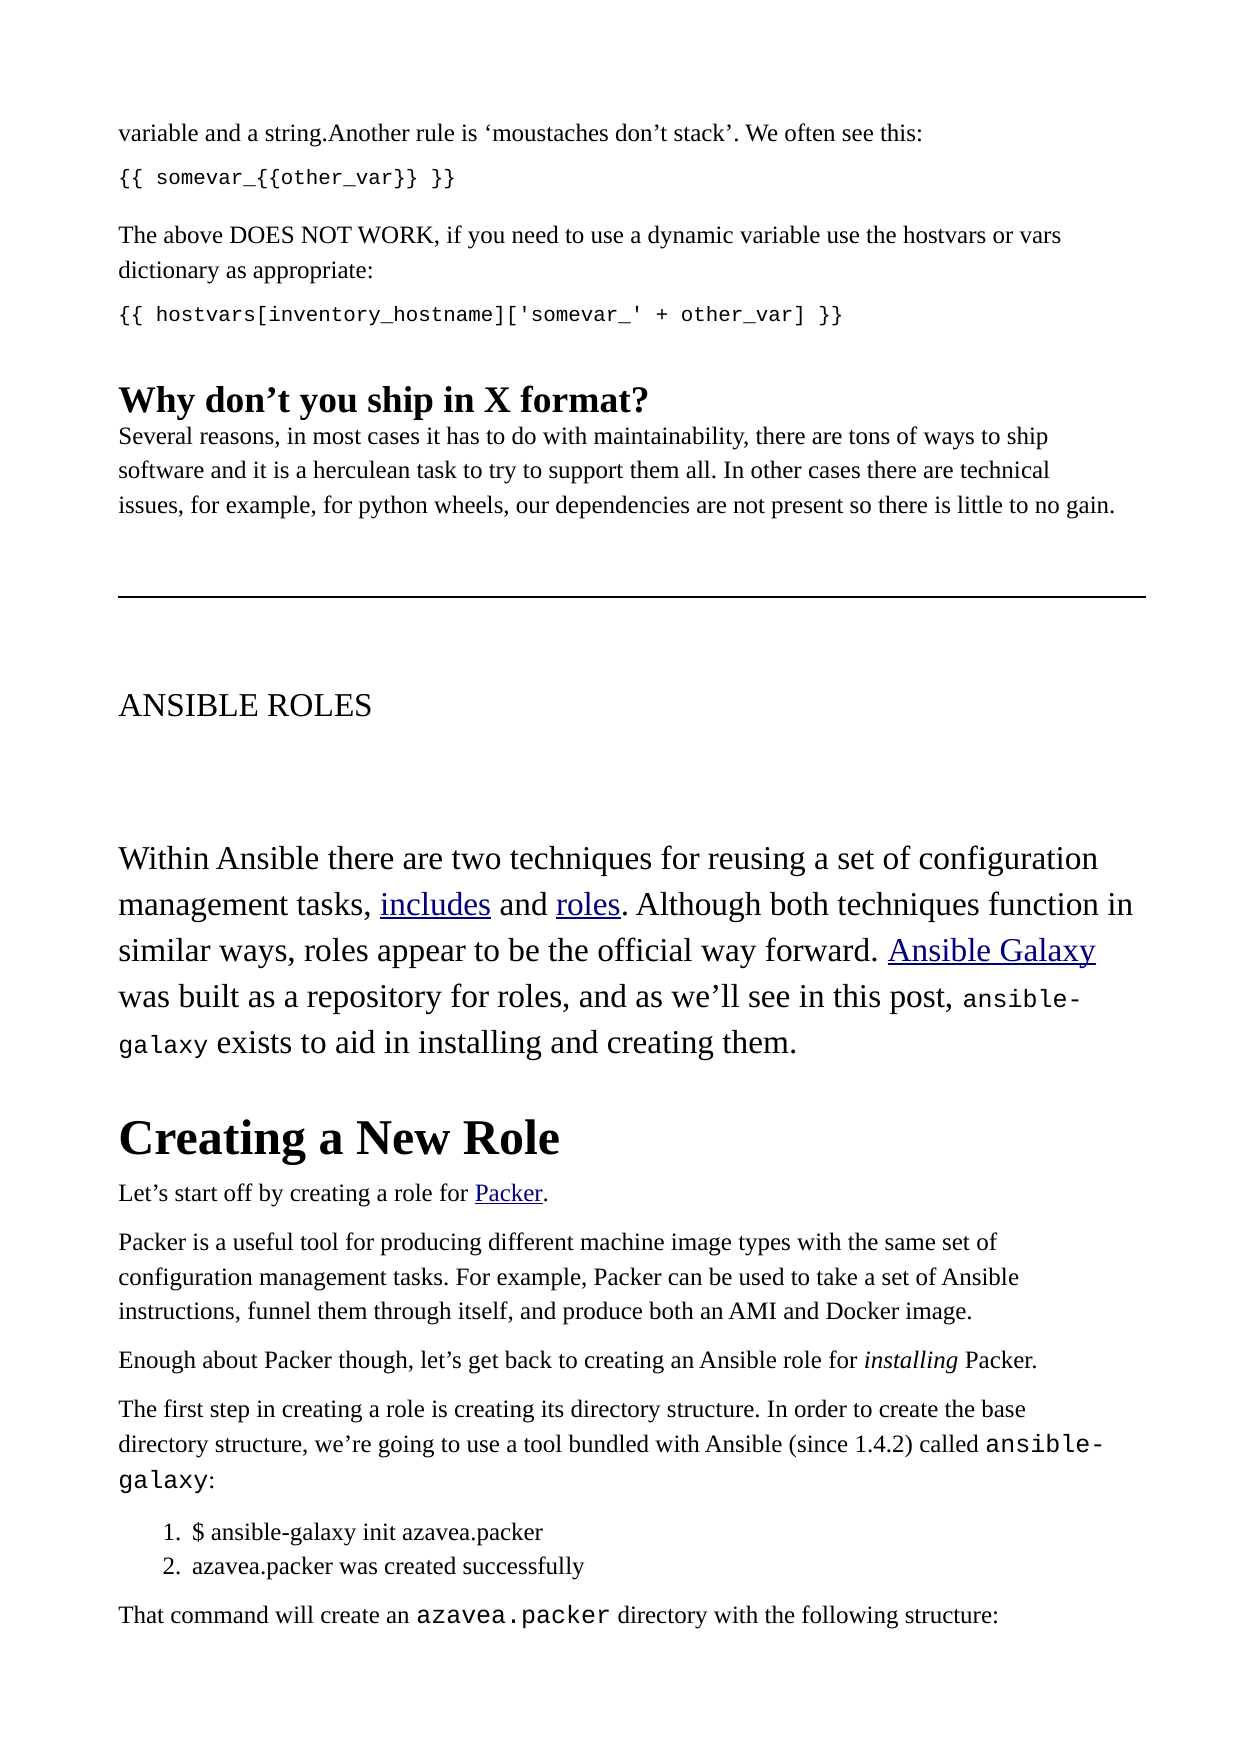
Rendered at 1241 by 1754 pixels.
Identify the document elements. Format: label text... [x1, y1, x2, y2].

list azavea.packer was created successfully [162, 1551, 1122, 1580]
text Several reasons, in most cases it has to do with maintainability, there are tons of ways to ship software and it is a herculean task to try to support them all. In other cases there are technical issues, for example, for python wheels, our dependencies are not present so there is little to no gain. [118, 421, 1122, 519]
subtitle Why don’t you ship in X format? [118, 378, 1122, 421]
text Within Ansible there are two techniques for reusing a set of configuration management tasks, includes and roles. Although both techniques function in similar ways, roles appear to be the official way forward. Ansible Galaxy was built as a repository for roles, and as we’ll see in this post, ansible-galaxy exists to aid in installing and creating them. [118, 838, 1146, 1061]
subtitle Creating a New Role [118, 1108, 1122, 1166]
text Packer is a useful tool for producing different machine image types with the same set of configuration management tasks. For example, Packer can be used to take a set of Ansible instructions, funnel them through itself, and produce both an AMI and Docker image. [118, 1227, 1122, 1325]
text Let’s start off by creating a role for Packer. [118, 1178, 1122, 1207]
text {{ somevar_{{other_var}} }} [118, 167, 1122, 191]
text Enough about Packer though, let’s get back to creating an Ansible role for installing Packer. [118, 1345, 1122, 1374]
text variable and a string.Another rule is ‘moustaches don’t stack’. We often see this: [118, 118, 1122, 147]
text {{ hostvars[inventory_hostname]['somevar_' + other_var] }} [118, 304, 1122, 327]
list $ ansible-galaxy init azavea.packer [162, 1517, 1122, 1546]
text The above DOES NOT WORK, if you need to use a dynamic variable use the hostvars or vars dictionary as appropriate: [118, 220, 1122, 283]
text That command will create an azavea.packer directory with the following structure: [118, 1600, 1122, 1631]
text ANSIBLE ROLES [118, 685, 1146, 723]
text The first step in creating a role is creating its directory structure. In order to create the base directory structure, we’re going to use a tool bundled with Ansible (since 1.4.2) called ansible-galaxy: [118, 1394, 1122, 1496]
